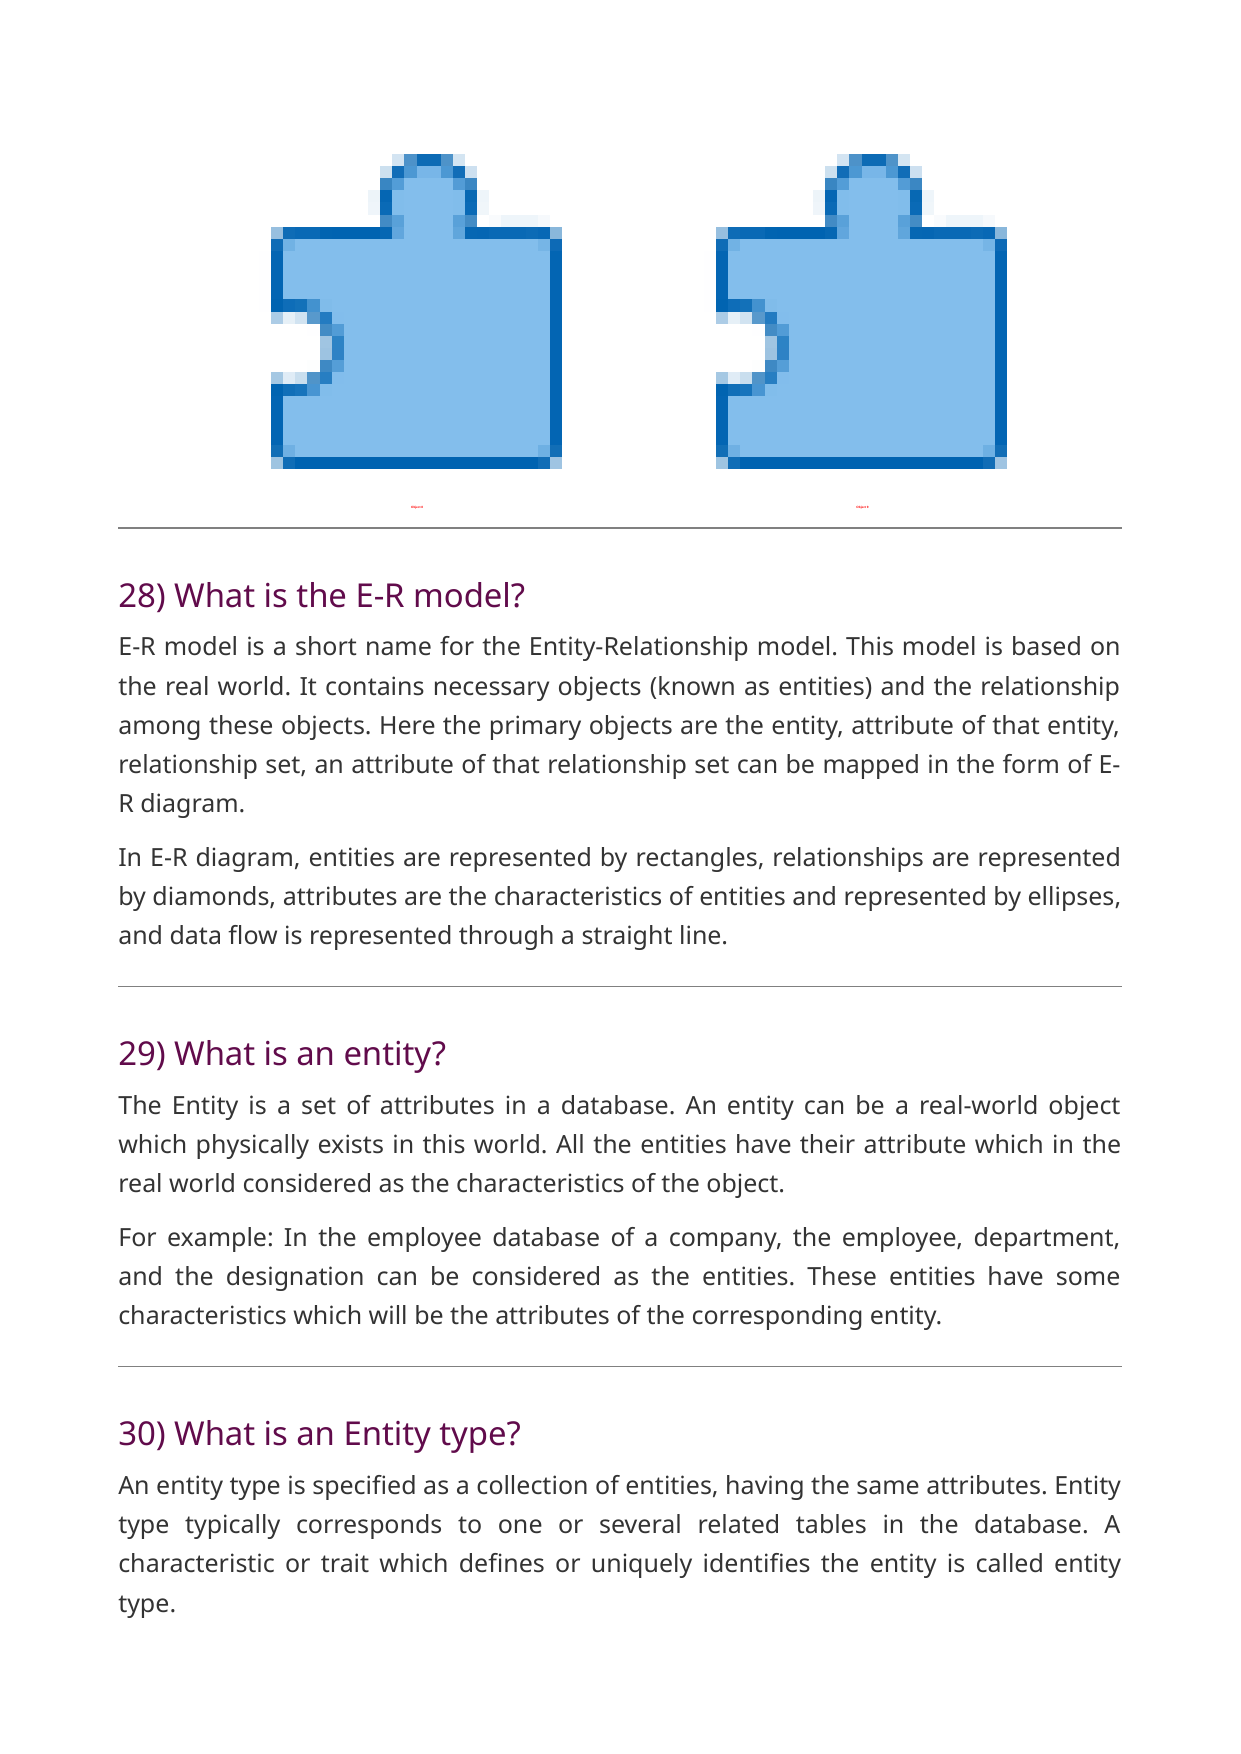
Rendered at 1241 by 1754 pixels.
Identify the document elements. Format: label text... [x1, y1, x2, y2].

text E-R model is a short name for the Entity-Relationship model. This model is based on the real world. It contains necessary objects (known as entities) and the relationship among these objects. Here the primary objects are the entity, attribute of that entity, relationship set, an attribute of that relationship set can be mapped in the form of E-R diagram. [118, 629, 1122, 820]
text In E-R diagram, entities are represented by rectangles, relationships are represented by diamonds, attributes are the characteristics of entities and represented by ellipses, and data flow is represented through a straight line. [118, 839, 1122, 952]
text The Entity is a set of attributes in a database. An entity can be a real-world object which physically exists in this world. All the entities have their attribute which in the real world considered as the characteristics of the object. [118, 1088, 1122, 1200]
subtitle 28) What is the E-R model? [118, 572, 1122, 617]
text For example: In the employee database of a company, the employee, department, and the designation can be considered as the entities. These entities have some characteristics which will be the attributes of the corresponding entity. [118, 1220, 1122, 1332]
subtitle 29) What is an entity? [118, 1030, 1122, 1075]
subtitle 30) What is an Entity type? [118, 1411, 1122, 1455]
text An entity type is specified as a collection of entities, having the same attributes. Entity type typically corresponds to one or several related tables in the database. A characteristic or trait which defines or uniquely identifies the entity is called entity type. [118, 1468, 1122, 1619]
